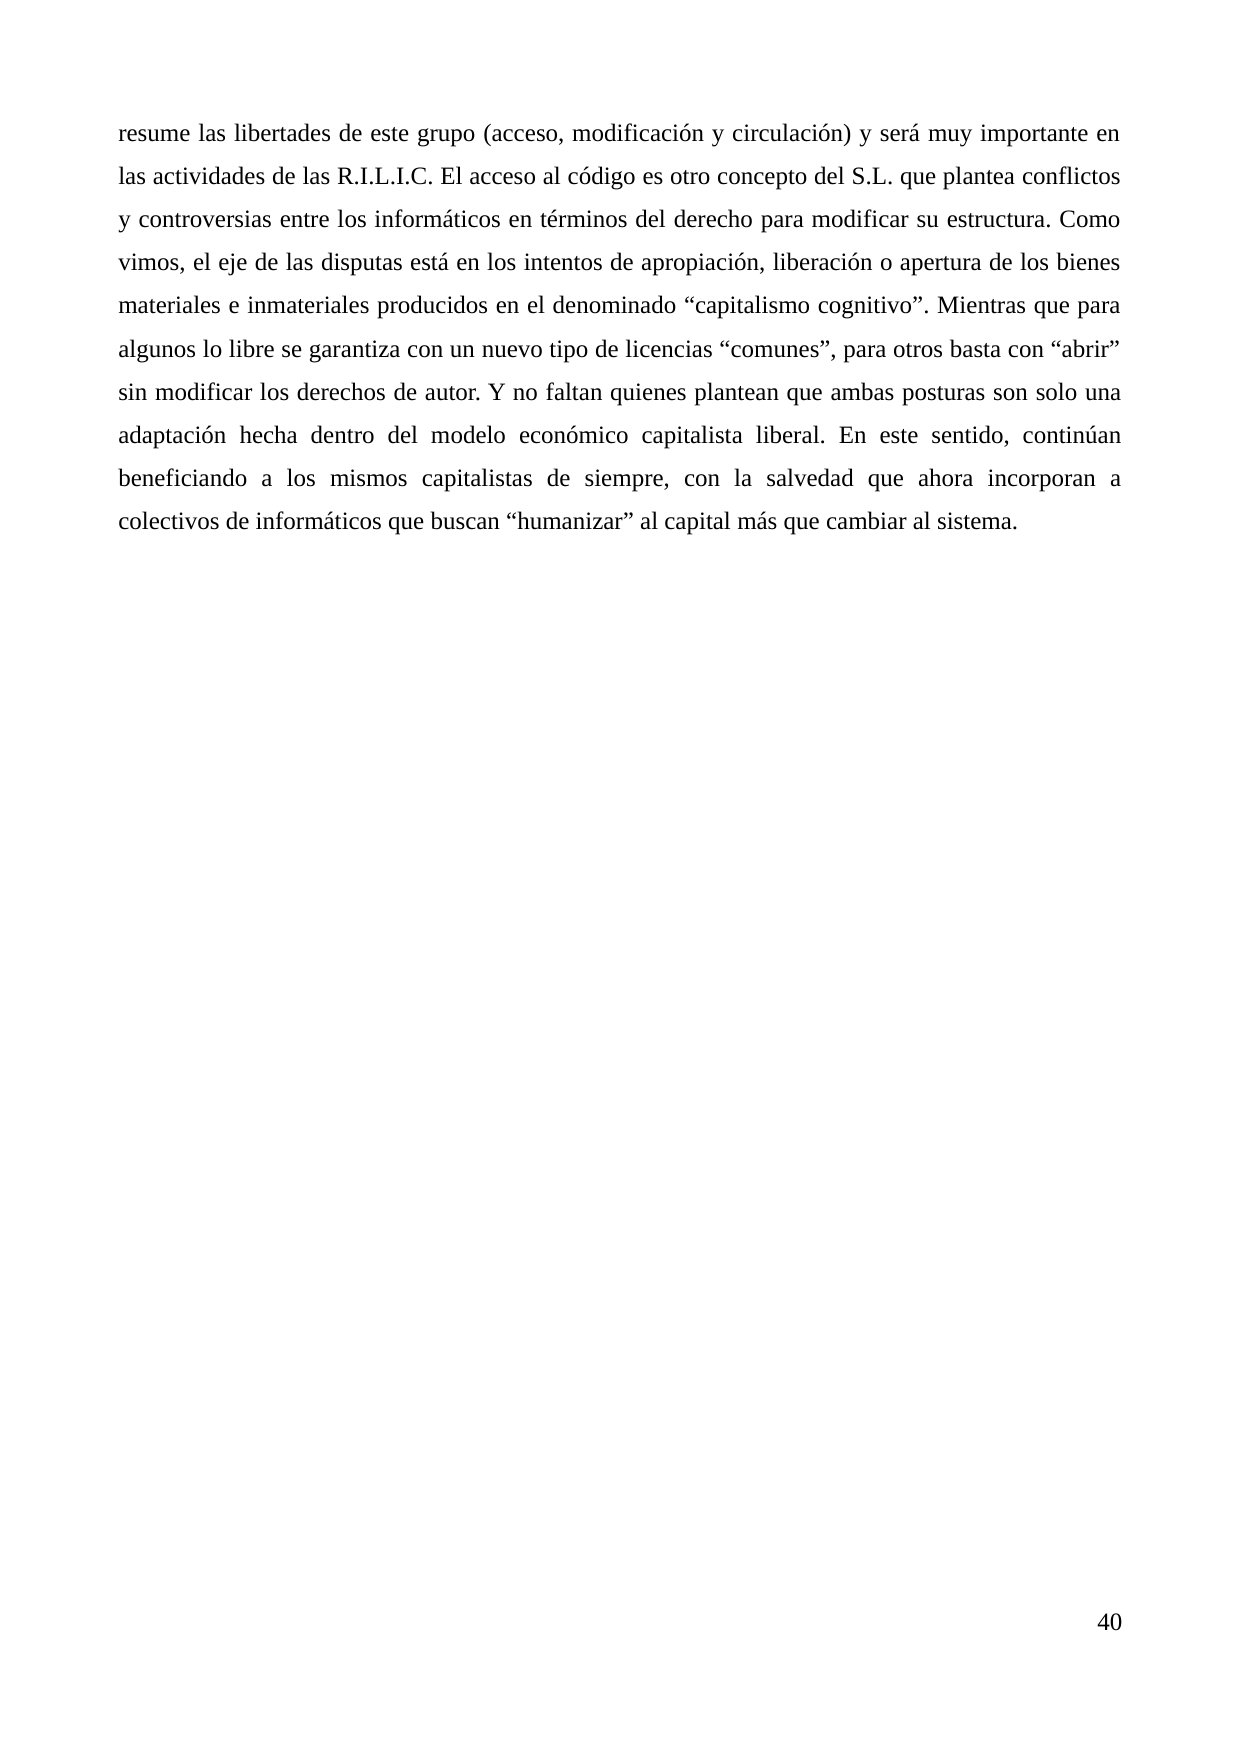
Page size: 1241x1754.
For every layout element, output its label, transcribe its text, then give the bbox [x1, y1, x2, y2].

text resume las libertades de este grupo (acceso, modificación y circulación) y será muy importante en las actividades de las R.I.L.I.C. El acceso al código es otro concepto del S.L. que plantea conflictos y controversias entre los informáticos en términos del derecho para modificar su estructura. Como vimos, el eje de las disputas está en los intentos de apropiación, liberación o apertura de los bienes materiales e inmateriales producidos en el denominado “capitalismo cognitivo”. Mientras que para algunos lo libre se garantiza con un nuevo tipo de licencias “comunes”, para otros basta con “abrir” sin modificar los derechos de autor. Y no faltan quienes plantean que ambas posturas son solo una adaptación hecha dentro del modelo económico capitalista liberal. En este sentido, continúan beneficiando a los mismos capitalistas de siempre, con la salvedad que ahora incorporan a colectivos de informáticos que buscan “humanizar” al capital más que cambiar al sistema. [118, 118, 1122, 535]
